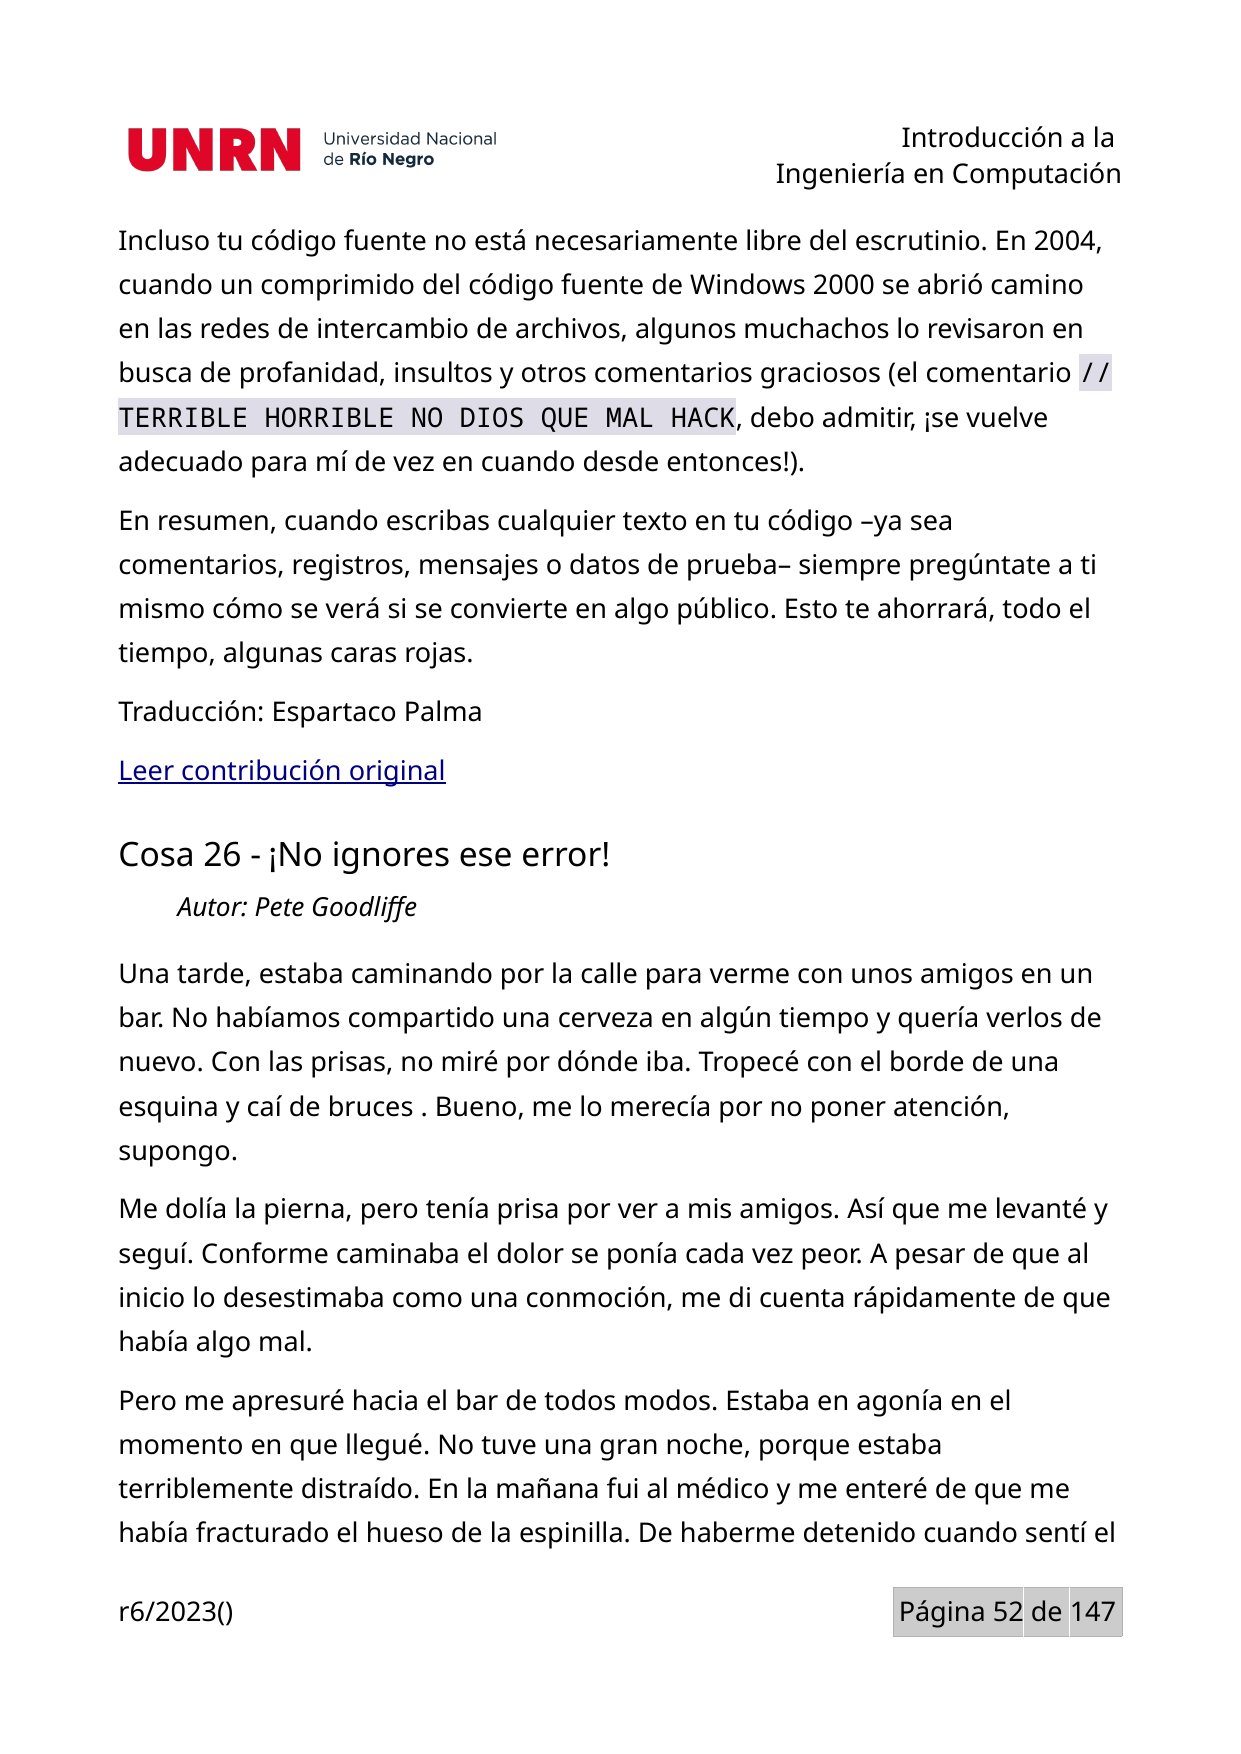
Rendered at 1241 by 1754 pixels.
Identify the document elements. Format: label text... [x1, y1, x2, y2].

text Leer contribución original [118, 751, 1122, 788]
text Pero me apresuré hacia el bar de todos modos. Estaba en agonía en el momento en que llegué. No tuve una gran noche, porque estaba terriblemente distraído. En la mañana fui al médico y me enteré de que me había fracturado el hueso de la espinilla. De haberme detenido cuando sentí el [118, 1381, 1122, 1551]
text Autor: Pete Goodliffe [177, 889, 1122, 924]
text Traducción: Espartaco Palma [118, 692, 1122, 729]
text Incluso tu código fuente no está necesariamente libre del escrutinio. En 2004, cuando un comprimido del código fuente de Windows 2000 se abrió camino en las redes de intercambio de archivos, algunos muchachos lo revisaron en busca de profanidad, insultos y otros comentarios graciosos (el comentario // TERRIBLE HORRIBLE NO DIOS QUE MAL HACK, debo admitir, ¡se vuelve adecuado para mí de vez en cuando desde entonces!). [118, 221, 1122, 479]
text En resumen, cuando escribas cualquier texto en tu código –ya sea comentarios, registros, mensajes o datos de prueba– siempre pregúntate a ti mismo cómo se verá si se convierte en algo público. Esto te ahorrará, todo el tiempo, algunas caras rojas. [118, 501, 1122, 670]
subtitle ¡No ignores ese error! [118, 831, 1122, 876]
text Una tarde, estaba caminando por la calle para verme con unos amigos en un bar. No habíamos compartido una cerveza en algún tiempo y quería verlos de nuevo. Con las prisas, no miré por dónde iba. Tropecé con el borde de una esquina y caí de bruces . Bueno, me lo merecía por no poner atención, supongo. [118, 954, 1122, 1168]
picture [118, 118, 505, 180]
text Me dolía la pierna, pero tenía prisa por ver a mis amigos. Así que me levanté y seguí. Conforme caminaba el dolor se ponía cada vez peor. A pesar de que al inicio lo desestimaba como una conmoción, me di cuenta rápidamente de que había algo mal. [118, 1190, 1122, 1359]
